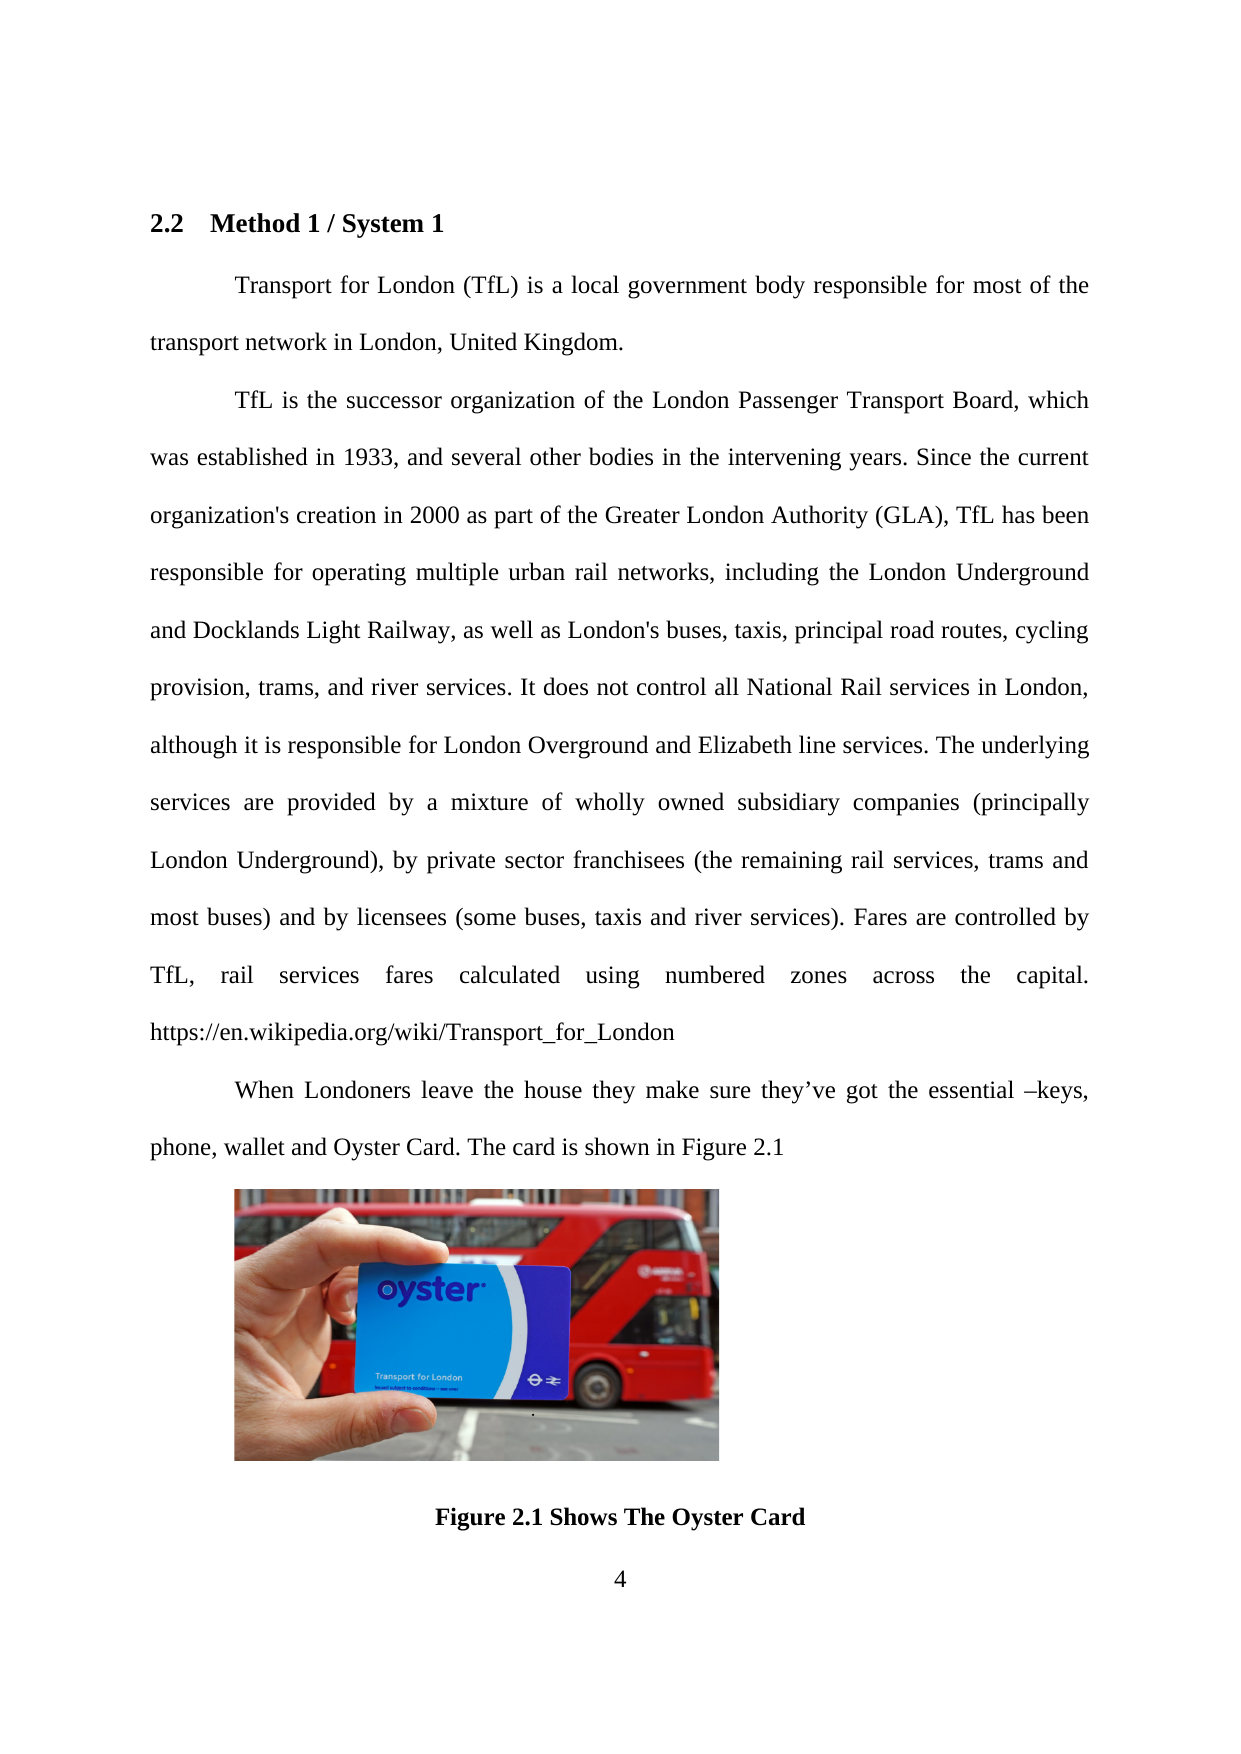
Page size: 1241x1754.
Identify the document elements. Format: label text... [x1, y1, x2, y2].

subtitle Method 1 / System 1 [150, 207, 1090, 239]
text Figure 2.1 Shows The Oyster Card [150, 1502, 1090, 1530]
text When Londoners leave the house they make sure they’ve got the essential –keys, phone, wallet and Oyster Card. The card is shown in Figure 2.1 [150, 1075, 1090, 1161]
text TfL is the successor organization of the London Passenger Transport Board, which was established in 1933, and several other bodies in the intervening years. Since the current organization's creation in 2000 as part of the Greater London Authority (GLA), TfL has been responsible for operating multiple urban rail networks, including the London Underground and Docklands Light Railway, as well as London's buses, taxis, principal road routes, cycling provision, trams, and river services. It does not control all National Rail services in London, although it is responsible for London Overground and Elizabeth line services. The underlying services are provided by a mixture of wholly owned subsidiary companies (principally London Underground), by private sector franchisees (the remaining rail services, trams and most buses) and by licensees (some buses, taxis and river services). Fares are controlled by TfL, rail services fares calculated using numbered zones across the capital. https://en.wikipedia.org/wiki/Transport_for_London [150, 385, 1090, 1046]
text Transport for London (TfL) is a local government body responsible for most of the transport network in London, United Kingdom. [150, 270, 1090, 356]
picture [234, 1189, 720, 1461]
